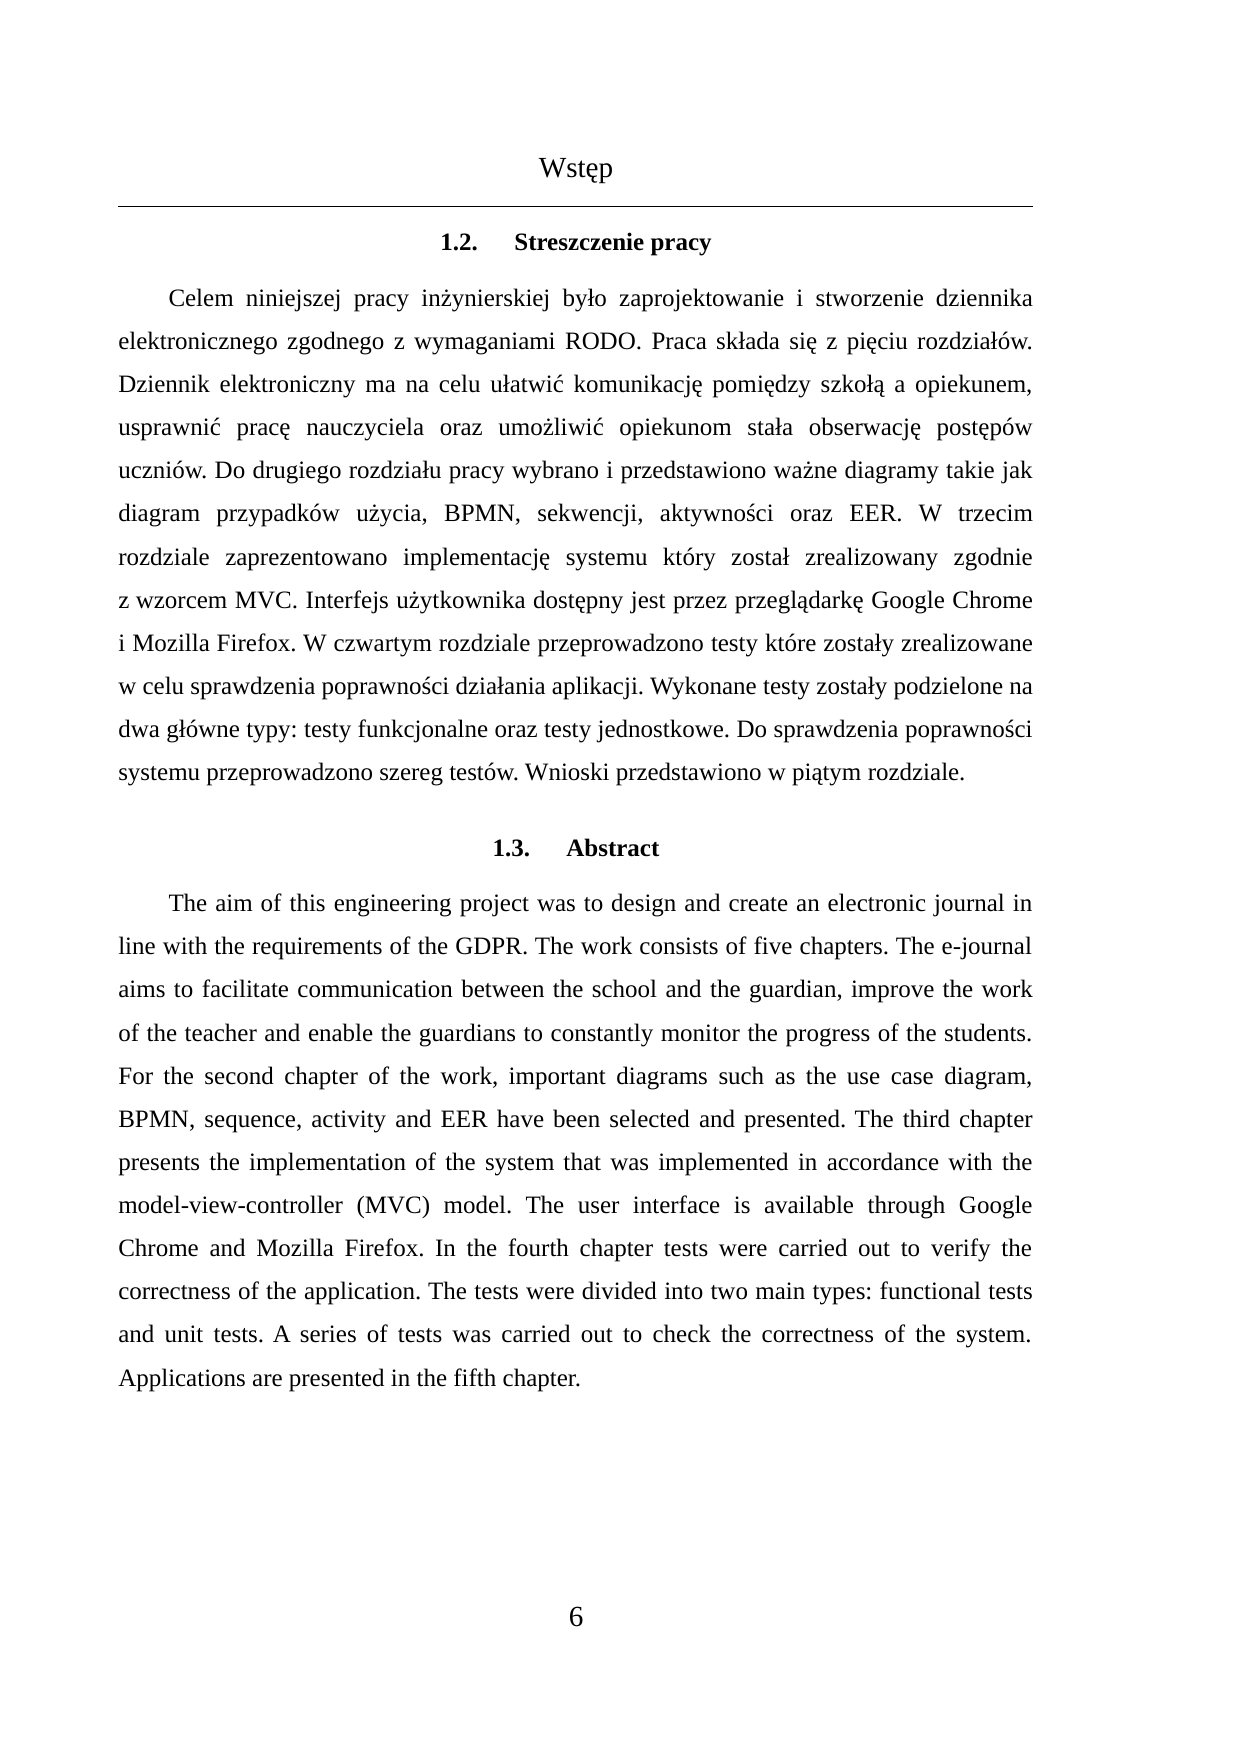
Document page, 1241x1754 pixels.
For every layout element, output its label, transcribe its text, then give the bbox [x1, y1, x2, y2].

subtitle Abstract [118, 833, 1033, 861]
text The aim of this engineering project was to design and create an electronic journal in line with the requirements of the GDPR. The work consists of five chapters. The e-journal aims to facilitate communication between the school and the guardian, improve the work of the teacher and enable the guardians to constantly monitor the progress of the students. For the second chapter of the work, important diagrams such as the use case diagram, BPMN, sequence, activity and EER have been selected and presented. The third chapter presents the implementation of the system that was implemented in accordance with the model-view-controller (MVC) model. The user interface is available through Google Chrome and Mozilla Firefox. In the fourth chapter tests were carried out to verify the correctness of the application. The tests were divided into two main types: functional tests and unit tests. A series of tests was carried out to check the correctness of the system. Applications are presented in the fifth chapter. [118, 888, 1033, 1391]
text Celem niniejszej pracy inżynierskiej było zaprojektowanie i stworzenie dziennika elektronicznego zgodnego z wymaganiami RODO. Praca składa się z pięciu rozdziałów. Dziennik elektroniczny ma na celu ułatwić komunikację pomiędzy szkołą a opiekunem, usprawnić pracę nauczyciela oraz umożliwić opiekunom stała obserwację postępów uczniów. Do drugiego rozdziału pracy wybrano i przedstawiono ważne diagramy takie jak diagram przypadków użycia, BPMN, sekwencji, aktywności oraz EER. W trzecim rozdziale zaprezentowano implementację systemu który został zrealizowany zgodnie z wzorcem MVC. Interfejs użytkownika dostępny jest przez przeglądarkę Google Chrome i Mozilla Firefox. W czwartym rozdziale przeprowadzono testy które zostały zrealizowane w celu sprawdzenia poprawności działania aplikacji. Wykonane testy zostały podzielone na dwa główne typy: testy funkcjonalne oraz testy jednostkowe. Do sprawdzenia poprawności systemu przeprowadzono szereg testów. Wnioski przedstawiono w piątym rozdziale. [118, 283, 1033, 786]
subtitle Streszczenie pracy [118, 227, 1033, 256]
